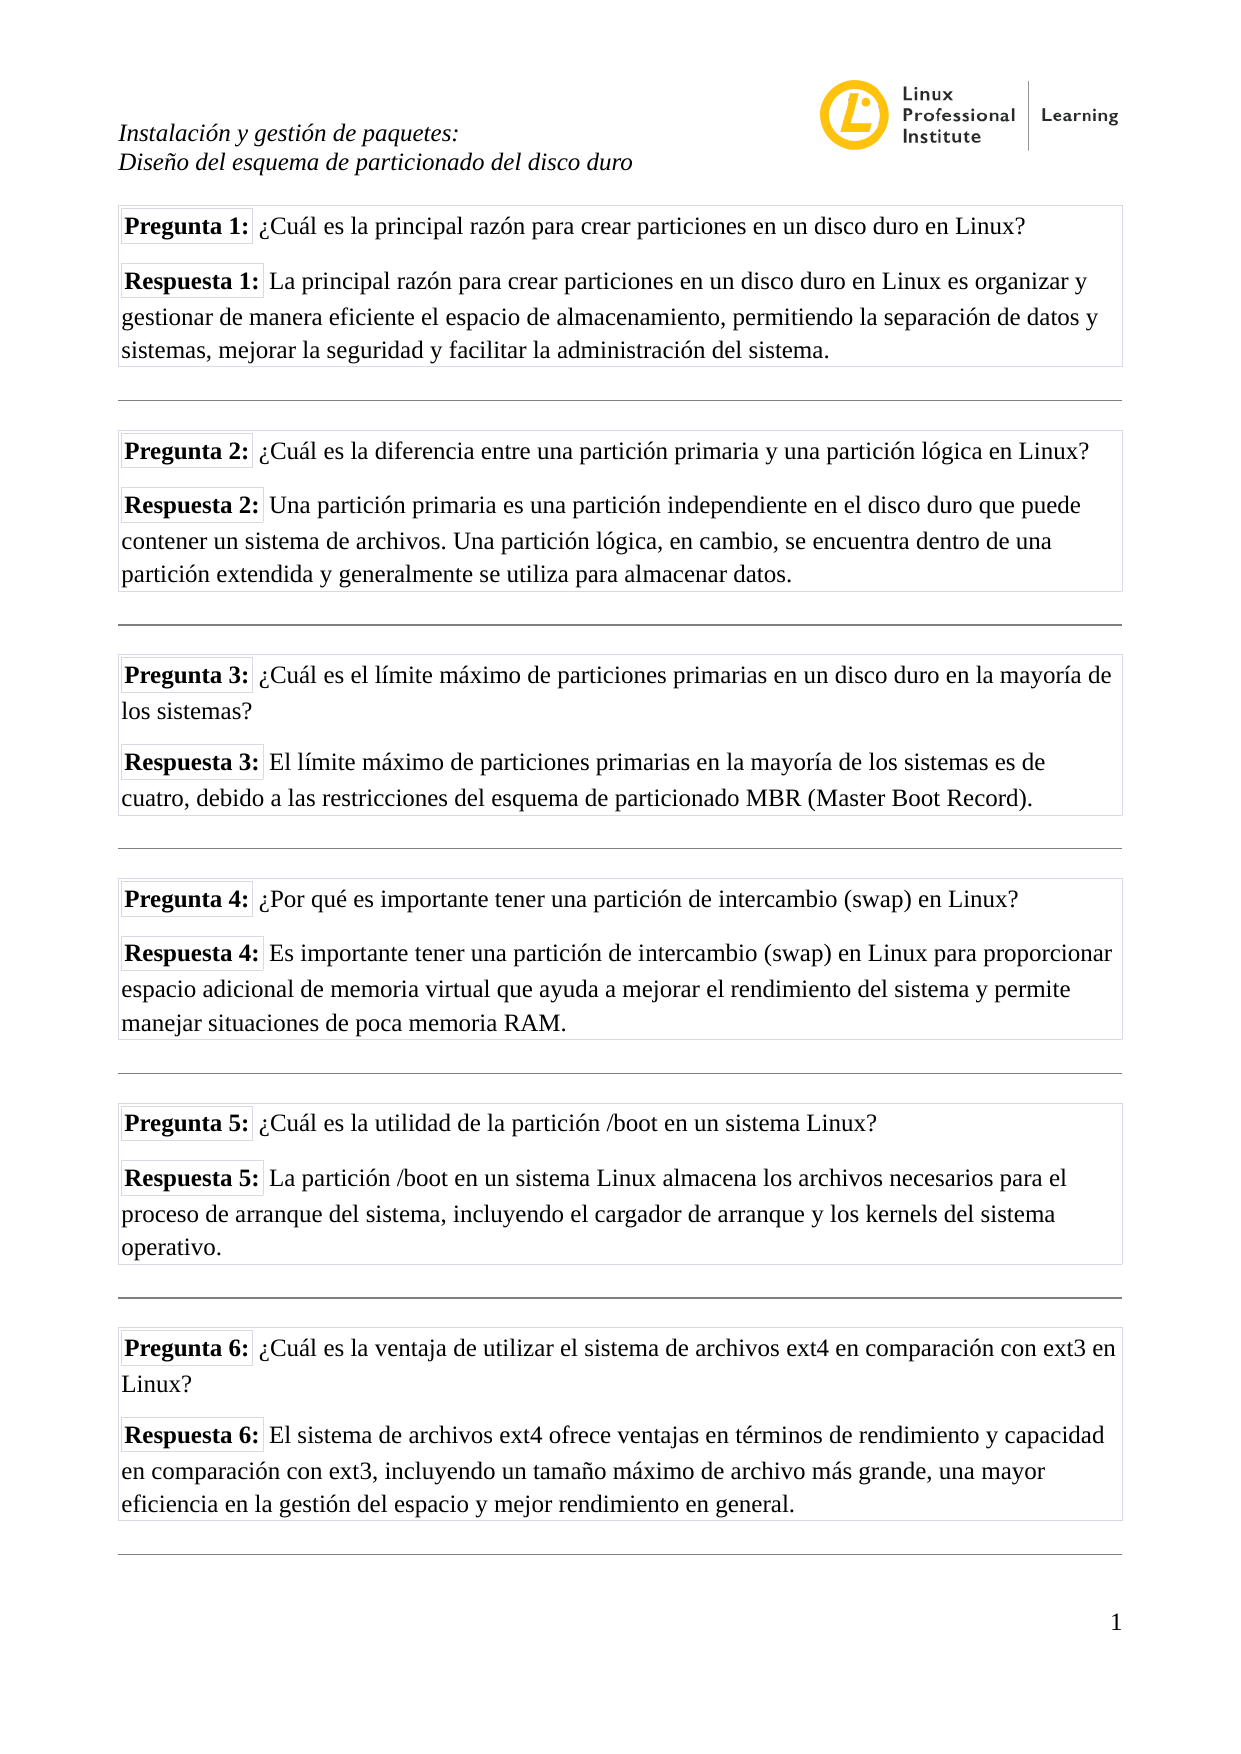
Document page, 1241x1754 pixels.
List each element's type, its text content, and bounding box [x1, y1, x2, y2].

text Pregunta 3: ¿Cuál es el límite máximo de particiones primarias en un disco duro en la mayoría de los sistemas? [119, 655, 1122, 725]
text Pregunta 6: ¿Cuál es la ventaja de utilizar el sistema de archivos ext4 en comparación con ext3 en Linux? [119, 1328, 1122, 1398]
text Respuesta 1: La principal razón para crear particiones en un disco duro en Linux es organizar y gestionar de manera eficiente el espacio de almacenamiento, permitiendo la separación de datos y sistemas, mejorar la seguridad y facilitar la administración del sistema. [119, 260, 1122, 366]
text Respuesta 6: El sistema de archivos ext4 ofrece ventajas en términos de rendimiento y capacidad en comparación con ext3, incluyendo un tamaño máximo de archivo más grande, una mayor eficiencia en la gestión del espacio y mejor rendimiento en general. [119, 1414, 1122, 1520]
text Respuesta 5: La partición /boot en un sistema Linux almacena los archivos necesarios para el proceso de arranque del sistema, incluyendo el cargador de arranque y los kernels del sistema operativo. [119, 1157, 1122, 1264]
text Pregunta 5: ¿Cuál es la utilidad de la partición /boot en un sistema Linux? [119, 1104, 1122, 1140]
text Respuesta 4: Es importante tener una partición de intercambio (swap) en Linux para proporcionar espacio adicional de memoria virtual que ayuda a mejorar el rendimiento del sistema y permite manejar situaciones de poca memoria RAM. [119, 932, 1122, 1039]
text Pregunta 4: ¿Por qué es importante tener una partición de intercambio (swap) en Linux? [119, 879, 1122, 916]
picture [819, 79, 1119, 151]
text Respuesta 2: Una partición primaria es una partición independiente en el disco duro que puede contener un sistema de archivos. Una partición lógica, en cambio, se encuentra dentro de una partición extendida y generalmente se utiliza para almacenar datos. [119, 484, 1122, 591]
text Pregunta 1: ¿Cuál es la principal razón para crear particiones en un disco duro en Linux? [119, 206, 1122, 243]
text Pregunta 2: ¿Cuál es la diferencia entre una partición primaria y una partición lógica en Linux? [119, 431, 1122, 467]
text Respuesta 3: El límite máximo de particiones primarias en la mayoría de los sistemas es de cuatro, debido a las restricciones del esquema de particionado MBR (Master Boot Record). [119, 741, 1122, 815]
